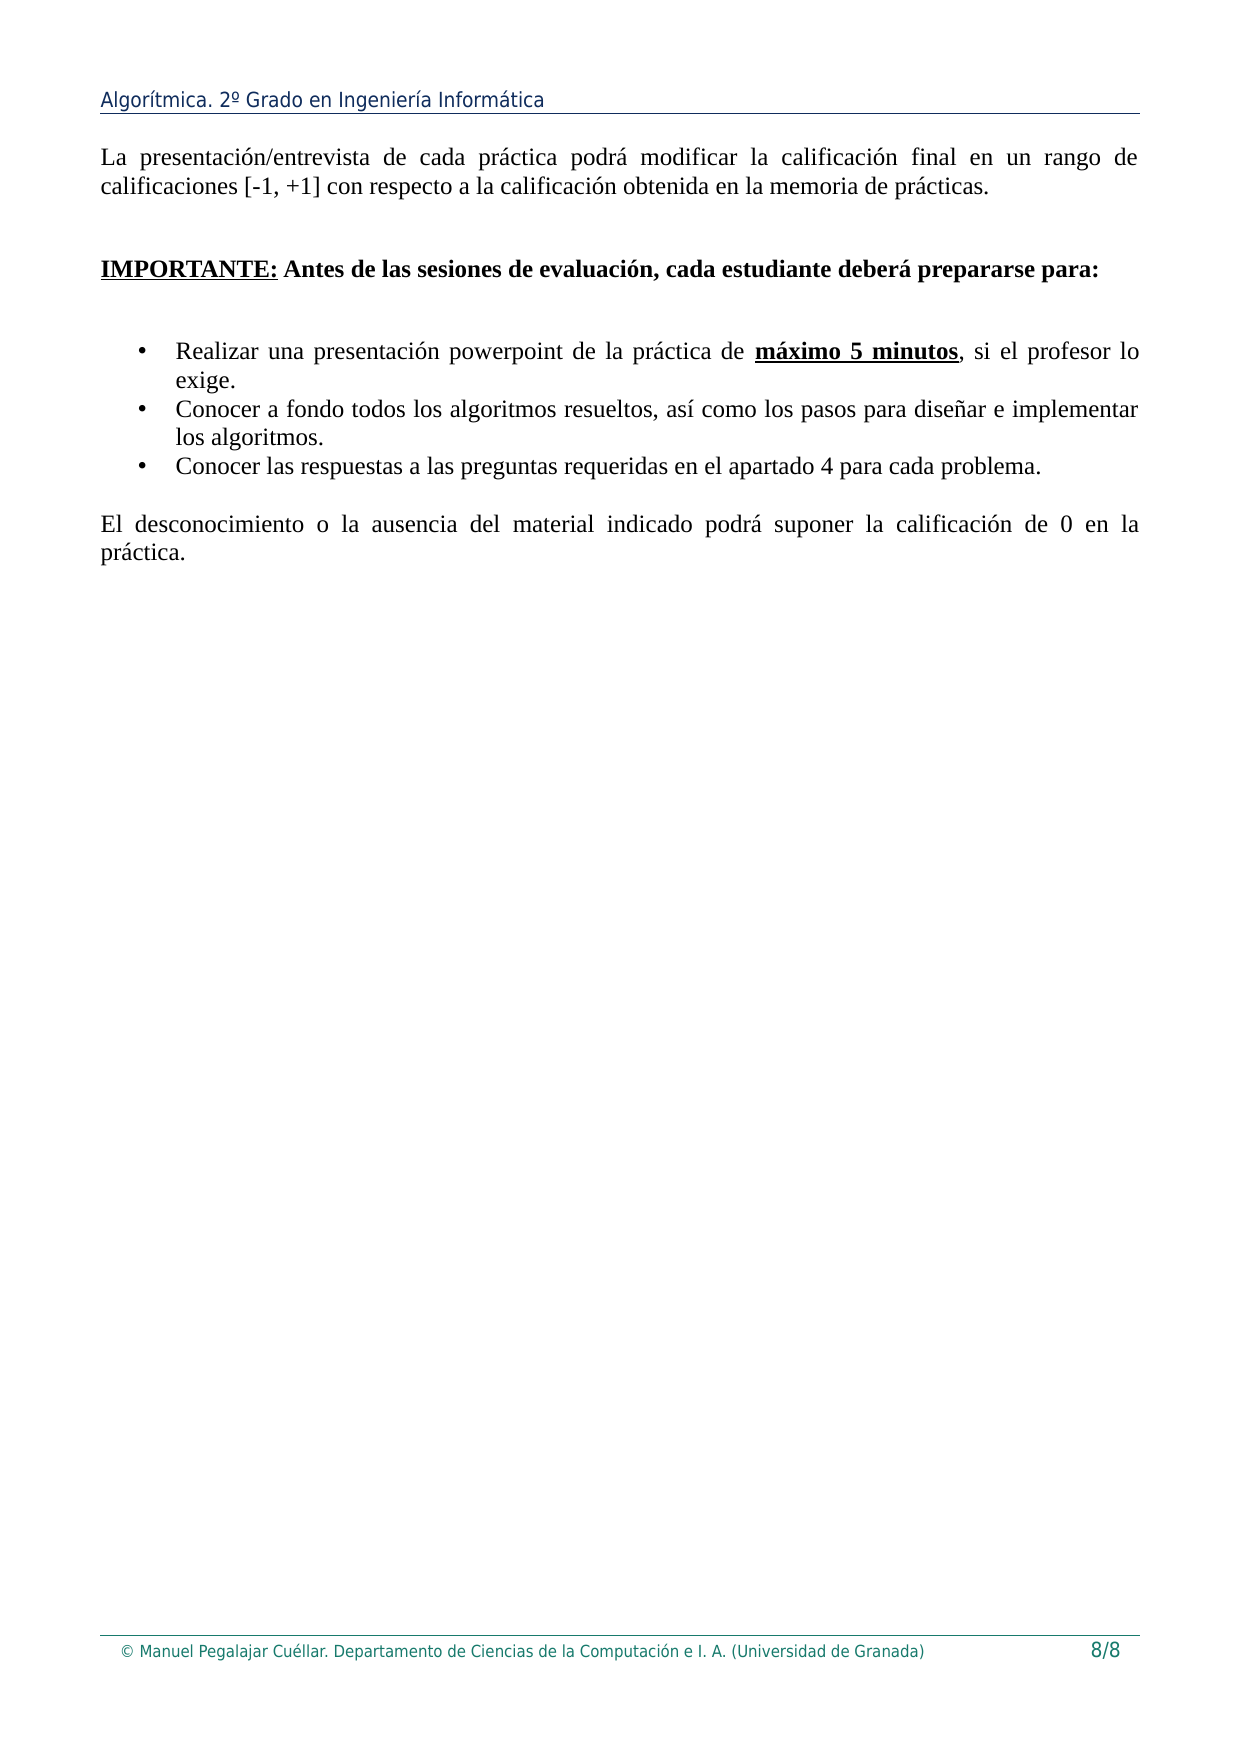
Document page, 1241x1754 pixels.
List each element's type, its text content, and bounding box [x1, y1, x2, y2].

list Conocer las respuestas a las preguntas requeridas en el apartado 4 para cada problema. [138, 451, 1140, 480]
list Realizar una presentación powerpoint de la práctica de máximo 5 minutos, si el profesor lo exige. [138, 336, 1140, 394]
text La presentación/entrevista de cada práctica podrá modificar la calificación final en un rango de calificaciones [-1, +1] con respecto a la calificación obtenida en la memoria de prácticas. [100, 142, 1140, 200]
text El desconocimiento o la ausencia del material indicado podrá suponer la calificación de 0 en la práctica. [100, 509, 1140, 566]
text IMPORTANTE: Antes de las sesiones de evaluación, cada estudiante deberá prepararse para: [100, 254, 1140, 282]
list Conocer a fondo todos los algoritmos resueltos, así como los pasos para diseñar e implementar los algoritmos. [138, 394, 1140, 451]
